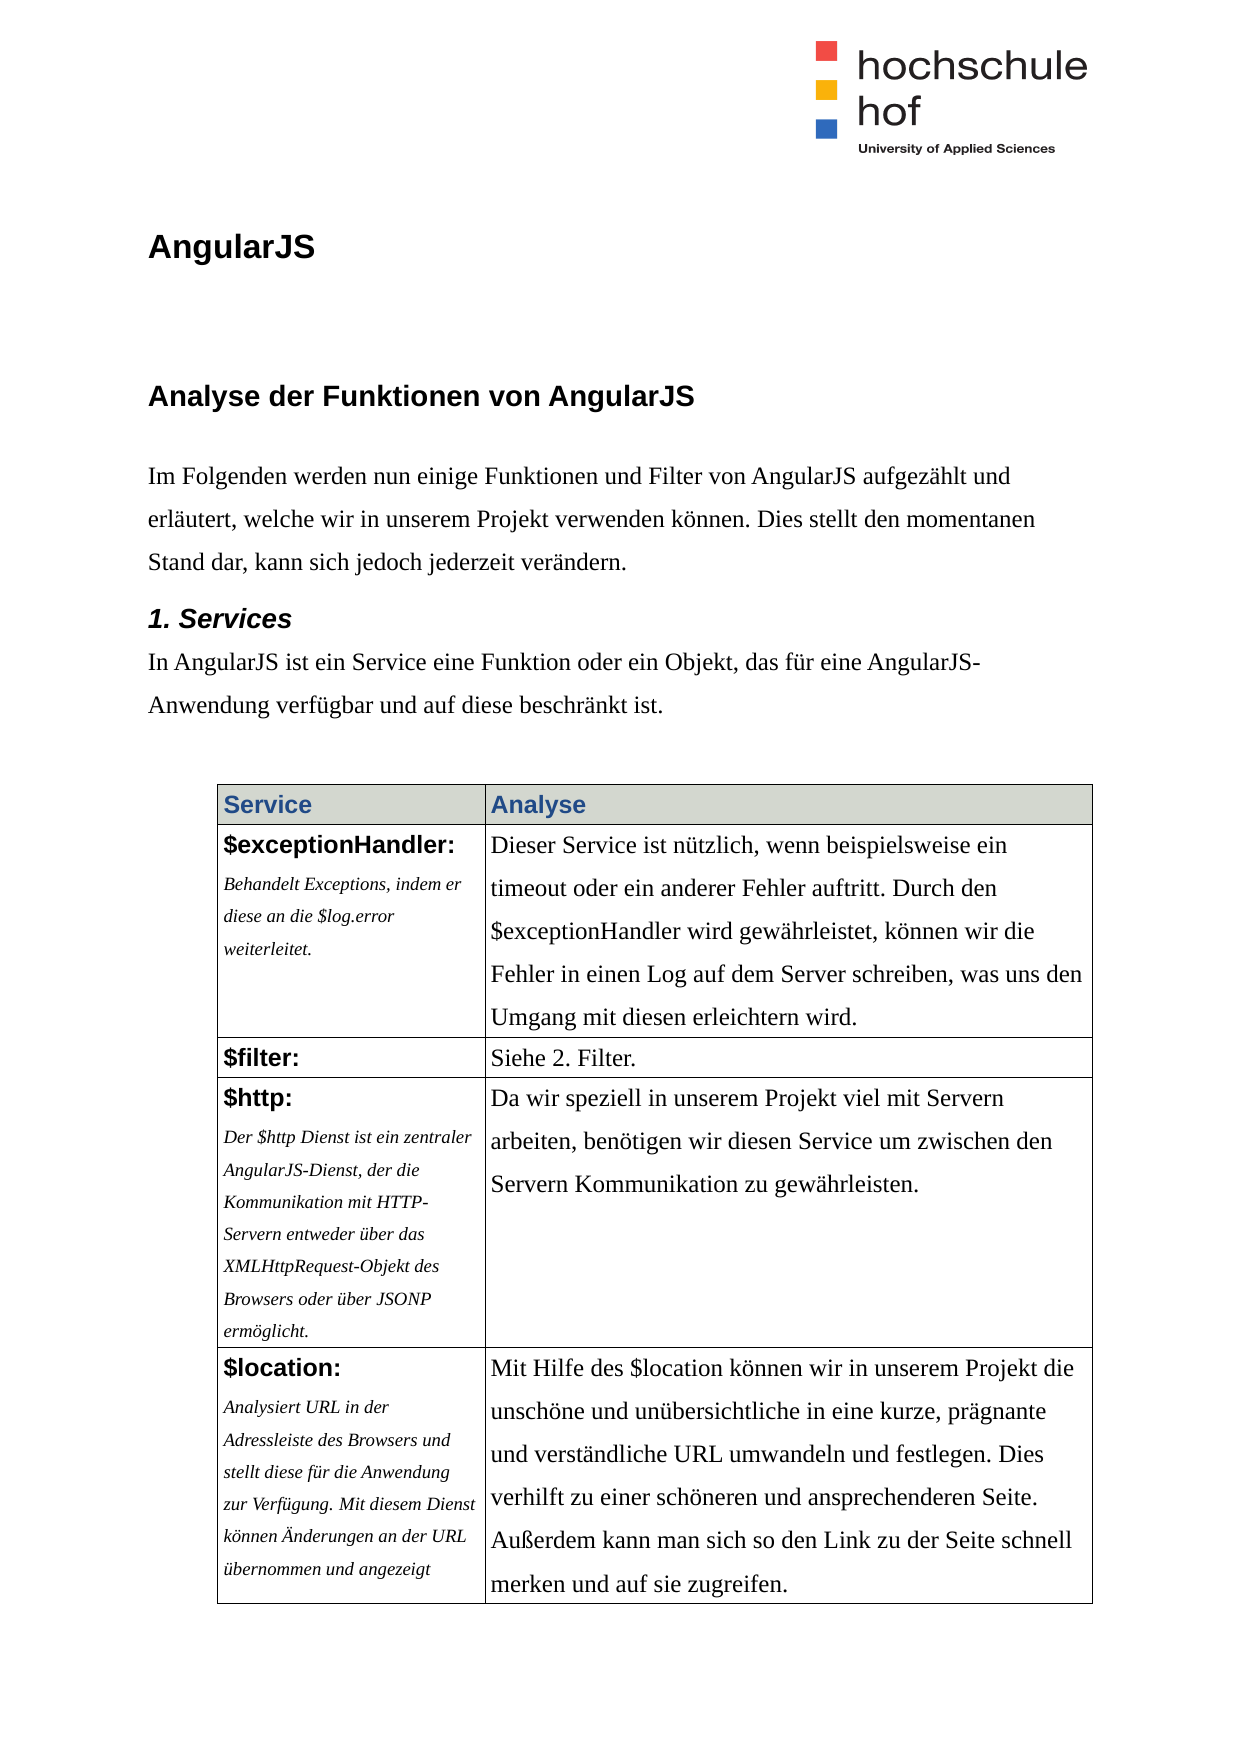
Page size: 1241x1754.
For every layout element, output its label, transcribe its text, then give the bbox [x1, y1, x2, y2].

table_cell $http: Der $http Dienst ist ein zentraler AngularJS-Dienst, der die Kommunikation mit HTTP-Servern entweder über das XMLHttpRequest-Objekt des Browsers oder über JSONP ermöglicht. [218, 1078, 485, 1347]
table_cell Mit Hilfe des $location können wir in unserem Projekt die unschöne und unübersichtliche in eine kurze, prägnante und verständliche URL umwandeln und festlegen. Dies verhilft zu einer schöneren und ansprechenderen Seite. Außerdem kann man sich so den Link zu der Seite schnell merken und auf sie zugreifen. [486, 1348, 1092, 1603]
text Im Folgenden werden nun einige Funktionen und Filter von AngularJS aufgezählt und erläutert, welche wir in unserem Projekt verwenden können. Dies stellt den momentanen Stand dar, kann sich jedoch jederzeit verändern. [148, 461, 1092, 576]
table_cell $filter: [218, 1038, 485, 1077]
table_cell Dieser Service ist nützlich, wenn beispielsweise ein timeout oder ein anderer Fehler auftritt. Durch den $exceptionHandler wird gewährleistet, können wir die Fehler in einen Log auf dem Server schreiben, was uns den Umgang mit diesen erleichtern wird. [486, 825, 1092, 1037]
table_cell Siehe 2. Filter. [486, 1038, 1092, 1077]
table_cell Da wir speziell in unserem Projekt viel mit Servern arbeiten, benötigen wir diesen Service um zwischen den Servern Kommunikation zu gewährleisten. [486, 1078, 1092, 1347]
table_header Analyse [486, 785, 1092, 824]
table_cell $exceptionHandler: Behandelt Exceptions, indem er diese an die $log.error weiterleitet. [218, 825, 485, 1037]
table_cell $location: Analysiert URL in der Adressleiste des Browsers und stellt diese für die Anwendung zur Verfügung. Mit diesem Dienst können Änderungen an der URL übernommen und angezeigt [218, 1348, 485, 1603]
subtitle Analyse der Funktionen von AngularJS [148, 379, 1092, 412]
picture [815, 41, 1087, 155]
subtitle AngularJS [148, 227, 1092, 265]
text In AngularJS ist ein Service eine Funktion oder ein Objekt, das für eine AngularJS-Anwendung verfügbar und auf diese beschränkt ist. [148, 647, 1092, 719]
subtitle 1. Services [148, 603, 1092, 635]
table_header Service [218, 785, 485, 824]
